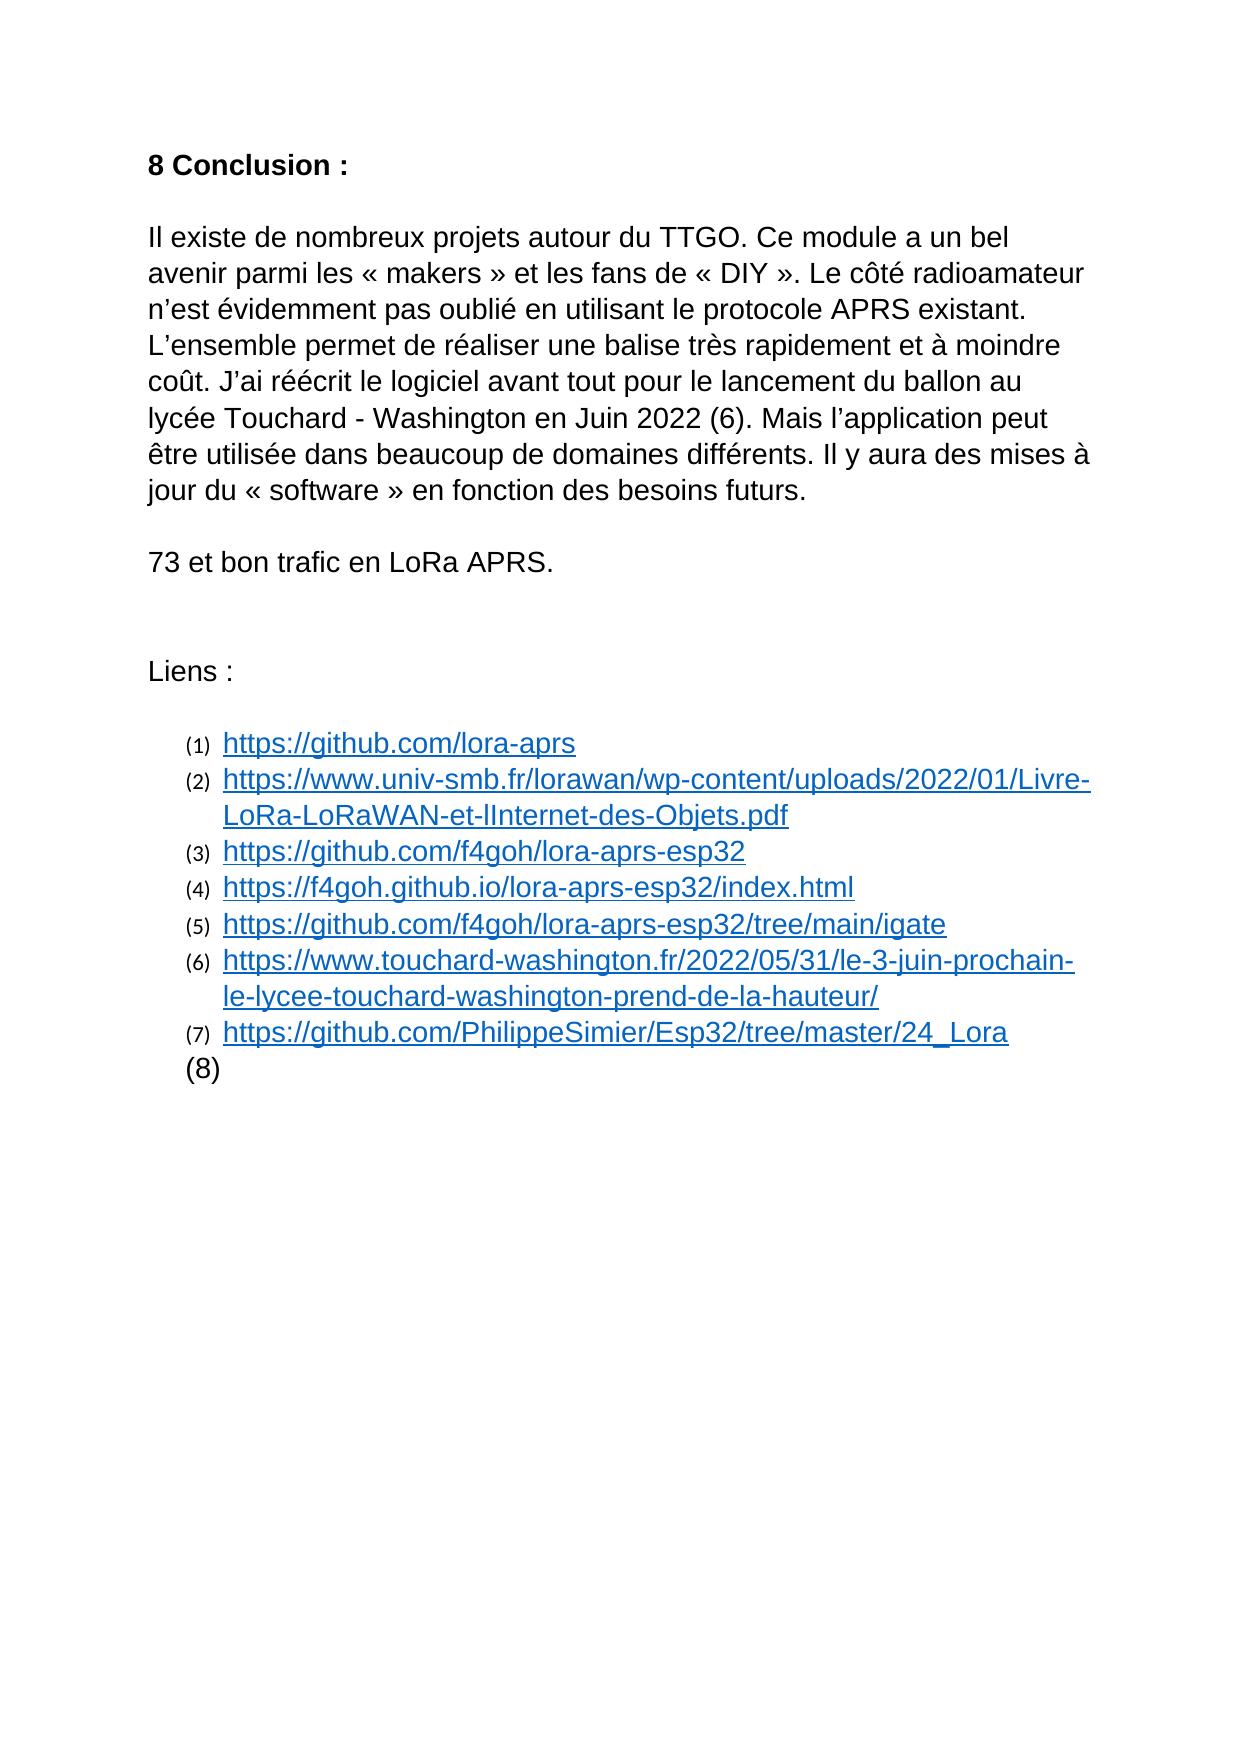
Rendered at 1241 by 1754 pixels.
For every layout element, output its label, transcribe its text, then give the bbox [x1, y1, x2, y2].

list https://www.univ-smb.fr/lorawan/wp-content/uploads/2022/01/Livre-LoRa-LoRaWAN-et-lInternet-des-Objets.pdf [185, 762, 1093, 832]
text Liens : [148, 654, 1093, 687]
list https://f4goh.github.io/lora-aprs-esp32/index.html [185, 871, 1093, 904]
list https://github.com/lora-aprs [185, 726, 1093, 759]
list https://github.com/f4goh/lora-aprs-esp32 [185, 834, 1093, 868]
list https://www.touchard-washington.fr/2022/05/31/le-3-juin-prochain-le-lycee-touchard-washington-prend-de-la-hauteur/ [185, 943, 1093, 1012]
text 8 Conclusion : [148, 148, 1093, 181]
list https://github.com/PhilippeSimier/Esp32/tree/master/24_Lora [185, 1015, 1093, 1049]
text 73 et bon trafic en LoRa APRS. [148, 545, 1093, 579]
text Il existe de nombreux projets autour du TTGO. Ce module a un bel avenir parmi les « makers » et les fans de « DIY ». Le côté radioamateur n’est évidemment pas oublié en utilisant le protocole APRS existant. L’ensemble permet de réaliser une balise très rapidement et à moindre coût. J’ai réécrit le logiciel avant tout pour le lancement du ballon au lycée Touchard - Washington en Juin 2022 (6). Mais l’application peut être utilisée dans beaucoup de domaines différents. Il y aura des mises à jour du « software » en fonction des besoins futurs. [148, 220, 1093, 506]
list https://github.com/f4goh/lora-aprs-esp32/tree/main/igate [185, 907, 1093, 940]
